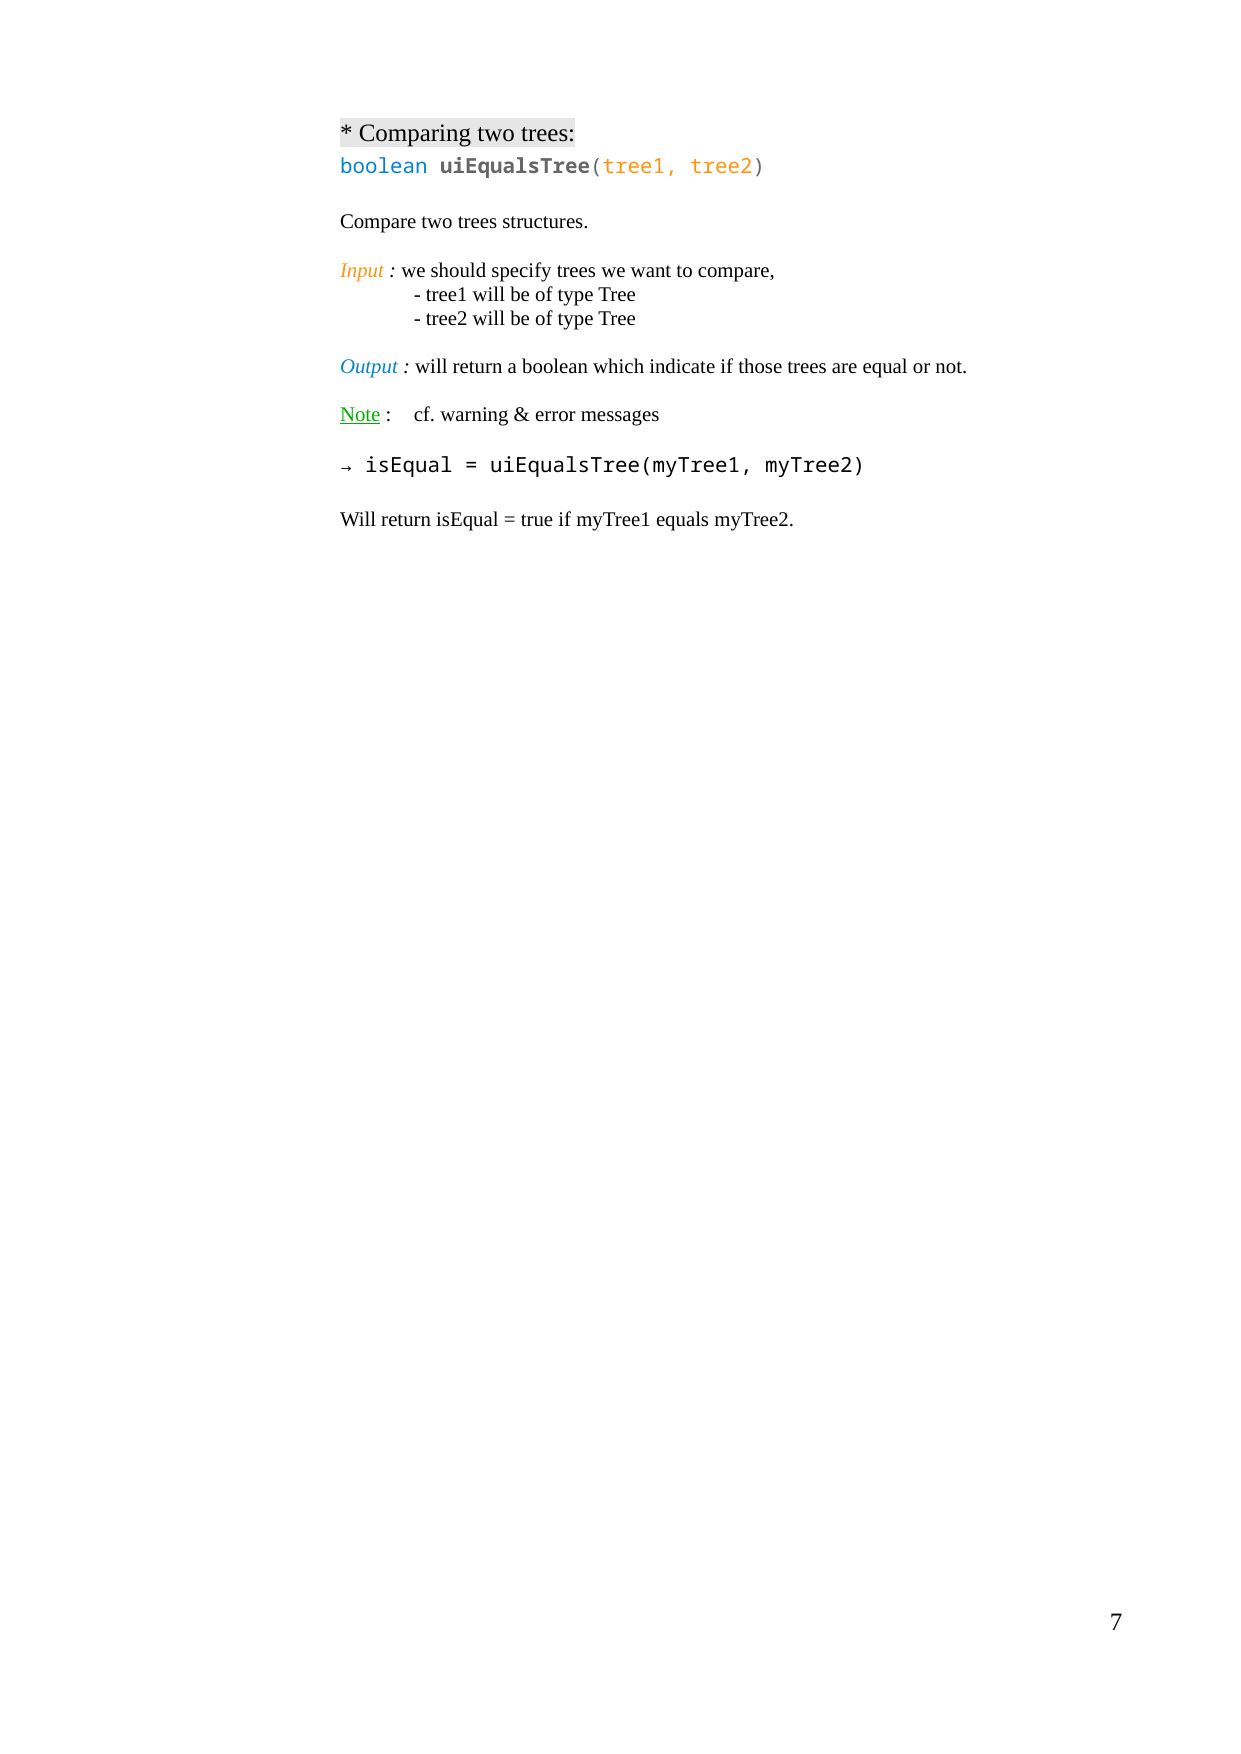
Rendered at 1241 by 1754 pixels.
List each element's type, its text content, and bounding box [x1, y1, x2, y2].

text Will return isEqual = true if myTree1 equals myTree2. [118, 507, 1122, 531]
text - tree2 will be of type Tree [118, 306, 1122, 330]
text Note : cf. warning & error messages [118, 402, 1122, 426]
text Compare two trees structures. [118, 209, 1122, 233]
text boolean uiEqualsTree(tree1, tree2) [118, 147, 1122, 181]
text * Comparing two trees: [118, 118, 1122, 147]
text → isEqual = uiEqualsTree(myTree1, myTree2) [118, 450, 1122, 478]
text Output : will return a boolean which indicate if those trees are equal or not. [118, 354, 1122, 378]
text Input : we should specify trees we want to compare, [118, 257, 1122, 282]
text - tree1 will be of type Tree [118, 282, 1122, 306]
